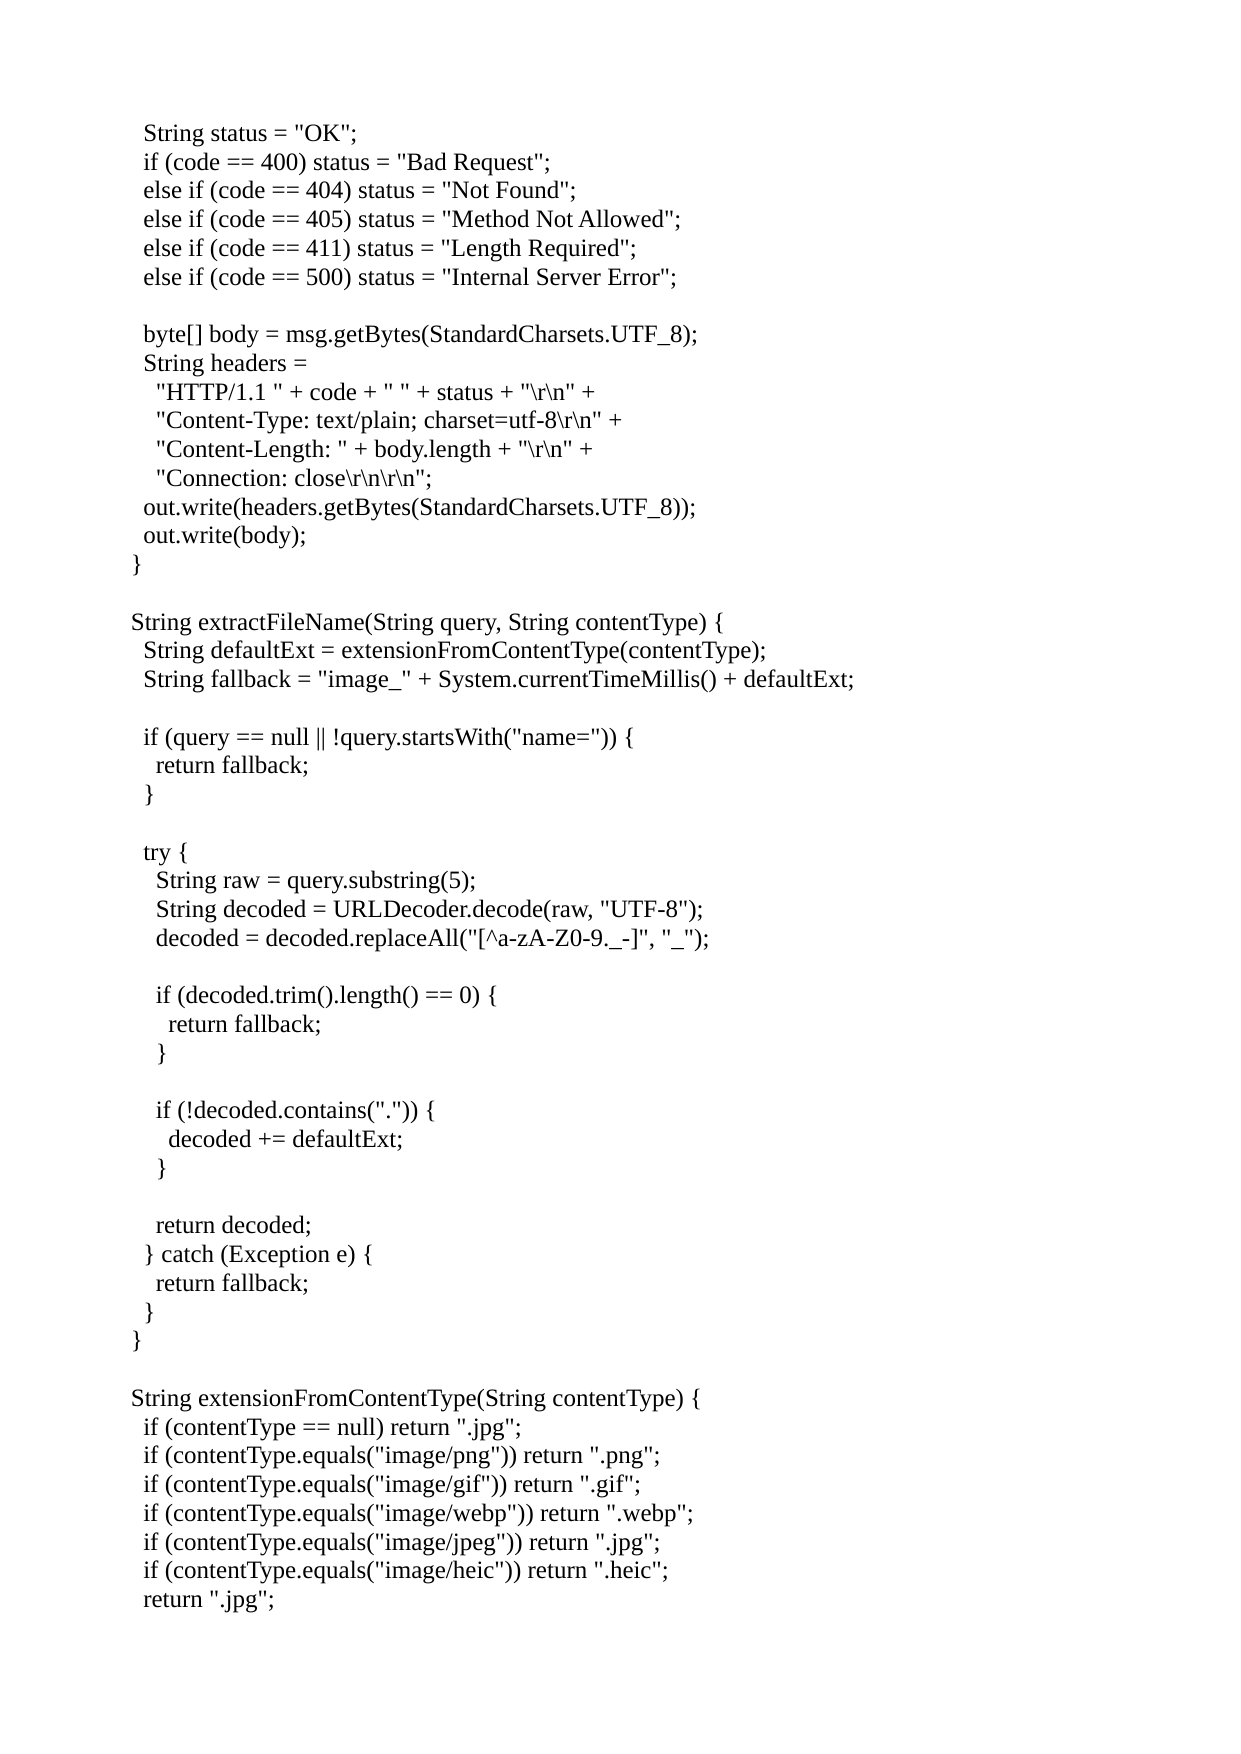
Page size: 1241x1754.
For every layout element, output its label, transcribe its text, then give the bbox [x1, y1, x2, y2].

text decoded = decoded.replaceAll("[^a-zA-Z0-9._-]", "_"); [118, 923, 1122, 952]
text "Content-Length: " + body.length + "\r\n" + [118, 434, 1122, 463]
text else if (code == 411) status = "Length Required"; [118, 233, 1122, 262]
text if (contentType.equals("image/gif")) return ".gif"; [118, 1469, 1122, 1498]
text String status = "OK"; [118, 118, 1122, 147]
text String defaultExt = extensionFromContentType(contentType); [118, 636, 1122, 664]
text } [118, 1326, 1122, 1354]
text } [118, 1153, 1122, 1182]
text } [118, 1038, 1122, 1067]
text if (contentType.equals("image/png")) return ".png"; [118, 1441, 1122, 1469]
text String extensionFromContentType(String contentType) { [118, 1383, 1122, 1412]
text if (contentType.equals("image/jpeg")) return ".jpg"; [118, 1527, 1122, 1556]
text else if (code == 404) status = "Not Found"; [118, 176, 1122, 204]
text return fallback; [118, 1268, 1122, 1297]
text } [118, 549, 1122, 578]
text else if (code == 405) status = "Method Not Allowed"; [118, 204, 1122, 233]
text return ".jpg"; [118, 1584, 1122, 1613]
text if (contentType == null) return ".jpg"; [118, 1412, 1122, 1441]
text String fallback = "image_" + System.currentTimeMillis() + defaultExt; [118, 664, 1122, 693]
text decoded += defaultExt; [118, 1124, 1122, 1153]
text } [118, 1297, 1122, 1326]
text out.write(body); [118, 521, 1122, 549]
text if (query == null || !query.startsWith("name=")) { [118, 722, 1122, 751]
text if (code == 400) status = "Bad Request"; [118, 147, 1122, 176]
text } catch (Exception e) { [118, 1239, 1122, 1268]
text return decoded; [118, 1211, 1122, 1239]
text String headers = [118, 348, 1122, 377]
text byte[] body = msg.getBytes(StandardCharsets.UTF_8); [118, 319, 1122, 348]
text out.write(headers.getBytes(StandardCharsets.UTF_8)); [118, 492, 1122, 521]
text return fallback; [118, 751, 1122, 779]
text return fallback; [118, 1009, 1122, 1038]
text } [118, 779, 1122, 808]
text if (decoded.trim().length() == 0) { [118, 981, 1122, 1009]
text String decoded = URLDecoder.decode(raw, "UTF-8"); [118, 894, 1122, 923]
text if (!decoded.contains(".")) { [118, 1096, 1122, 1124]
text String raw = query.substring(5); [118, 866, 1122, 894]
text String extractFileName(String query, String contentType) { [118, 607, 1122, 636]
text "HTTP/1.1 " + code + " " + status + "\r\n" + [118, 377, 1122, 406]
text else if (code == 500) status = "Internal Server Error"; [118, 262, 1122, 291]
text "Connection: close\r\n\r\n"; [118, 463, 1122, 492]
text if (contentType.equals("image/heic")) return ".heic"; [118, 1556, 1122, 1584]
text if (contentType.equals("image/webp")) return ".webp"; [118, 1498, 1122, 1527]
text try { [118, 837, 1122, 866]
text "Content-Type: text/plain; charset=utf-8\r\n" + [118, 406, 1122, 434]
